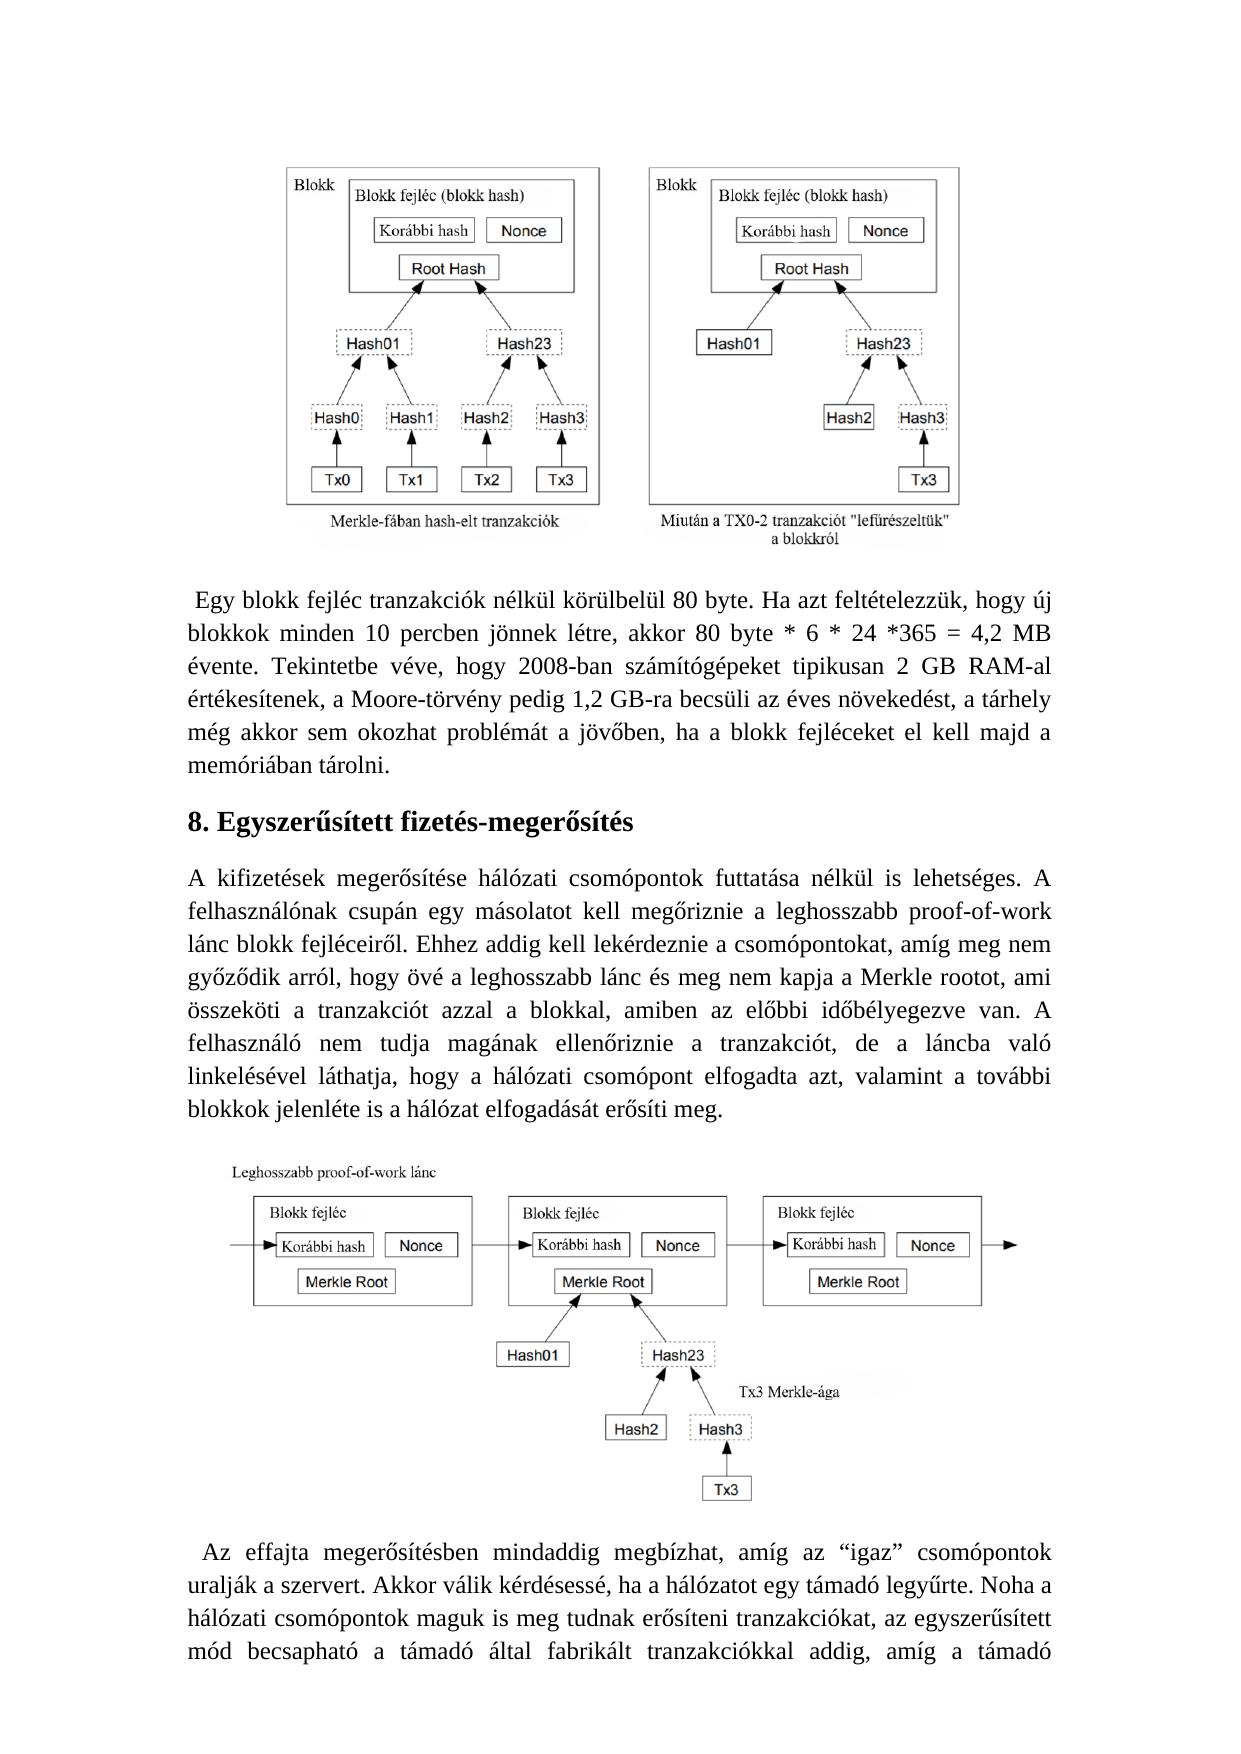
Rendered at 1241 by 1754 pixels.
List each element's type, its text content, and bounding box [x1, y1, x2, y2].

text A kifizetések megerősítése hálózati csomópontok futtatása nélkül is lehetséges. A felhasználónak csupán egy másolatot kell megőriznie a leghosszabb proof-of-work lánc blokk fejléceiről. Ehhez addig kell lekérdeznie a csomópontokat, amíg meg nem győződik arról, hogy övé a leghosszabb lánc és meg nem kapja a Merkle rootot, ami összeköti a tranzakciót azzal a blokkal, amiben az előbbi időbélyegezve van. A felhasználó nem tudja magának ellenőriznie a tranzakciót, de a láncba való linkelésével láthatja, hogy a hálózati csomópont elfogadta azt, valamint a további blokkok jelenléte is a hálózat elfogadását erősíti meg. [187, 863, 1053, 1123]
text Az effajta megerősítésben mindaddig megbízhat, amíg az “igaz” csomópontok uralják a szervert. Akkor válik kérdésessé, ha a hálózatot egy támadó legyűrte. Noha a hálózati csomópontok maguk is meg tudnak erősíteni tranzakciókat, az egyszerűsített mód becsapható a támadó által fabrikált tranzakciókkal addig, amíg a támadó [187, 1537, 1053, 1665]
text Egy blokk fejléc tranzakciók nélkül körülbelül 80 byte. Ha azt feltételezzük, hogy új blokkok minden 10 percben jönnek létre, akkor 80 byte * 6 * 24 *365 = 4,2 MB évente. Tekintetbe véve, hogy 2008-ban számítógépeket tipikusan 2 GB RAM-al értékesítenek, a Moore-törvény pedig 1,2 GB-ra becsüli az éves növekedést, a tárhely még akkor sem okozhat problémát a jövőben, ha a blokk fejléceket el kell majd a memóriában tárolni. [187, 585, 1053, 779]
list Egyszerűsített fizetés-megerősítés [187, 804, 1053, 837]
picture [265, 150, 975, 561]
picture [221, 1148, 1019, 1513]
